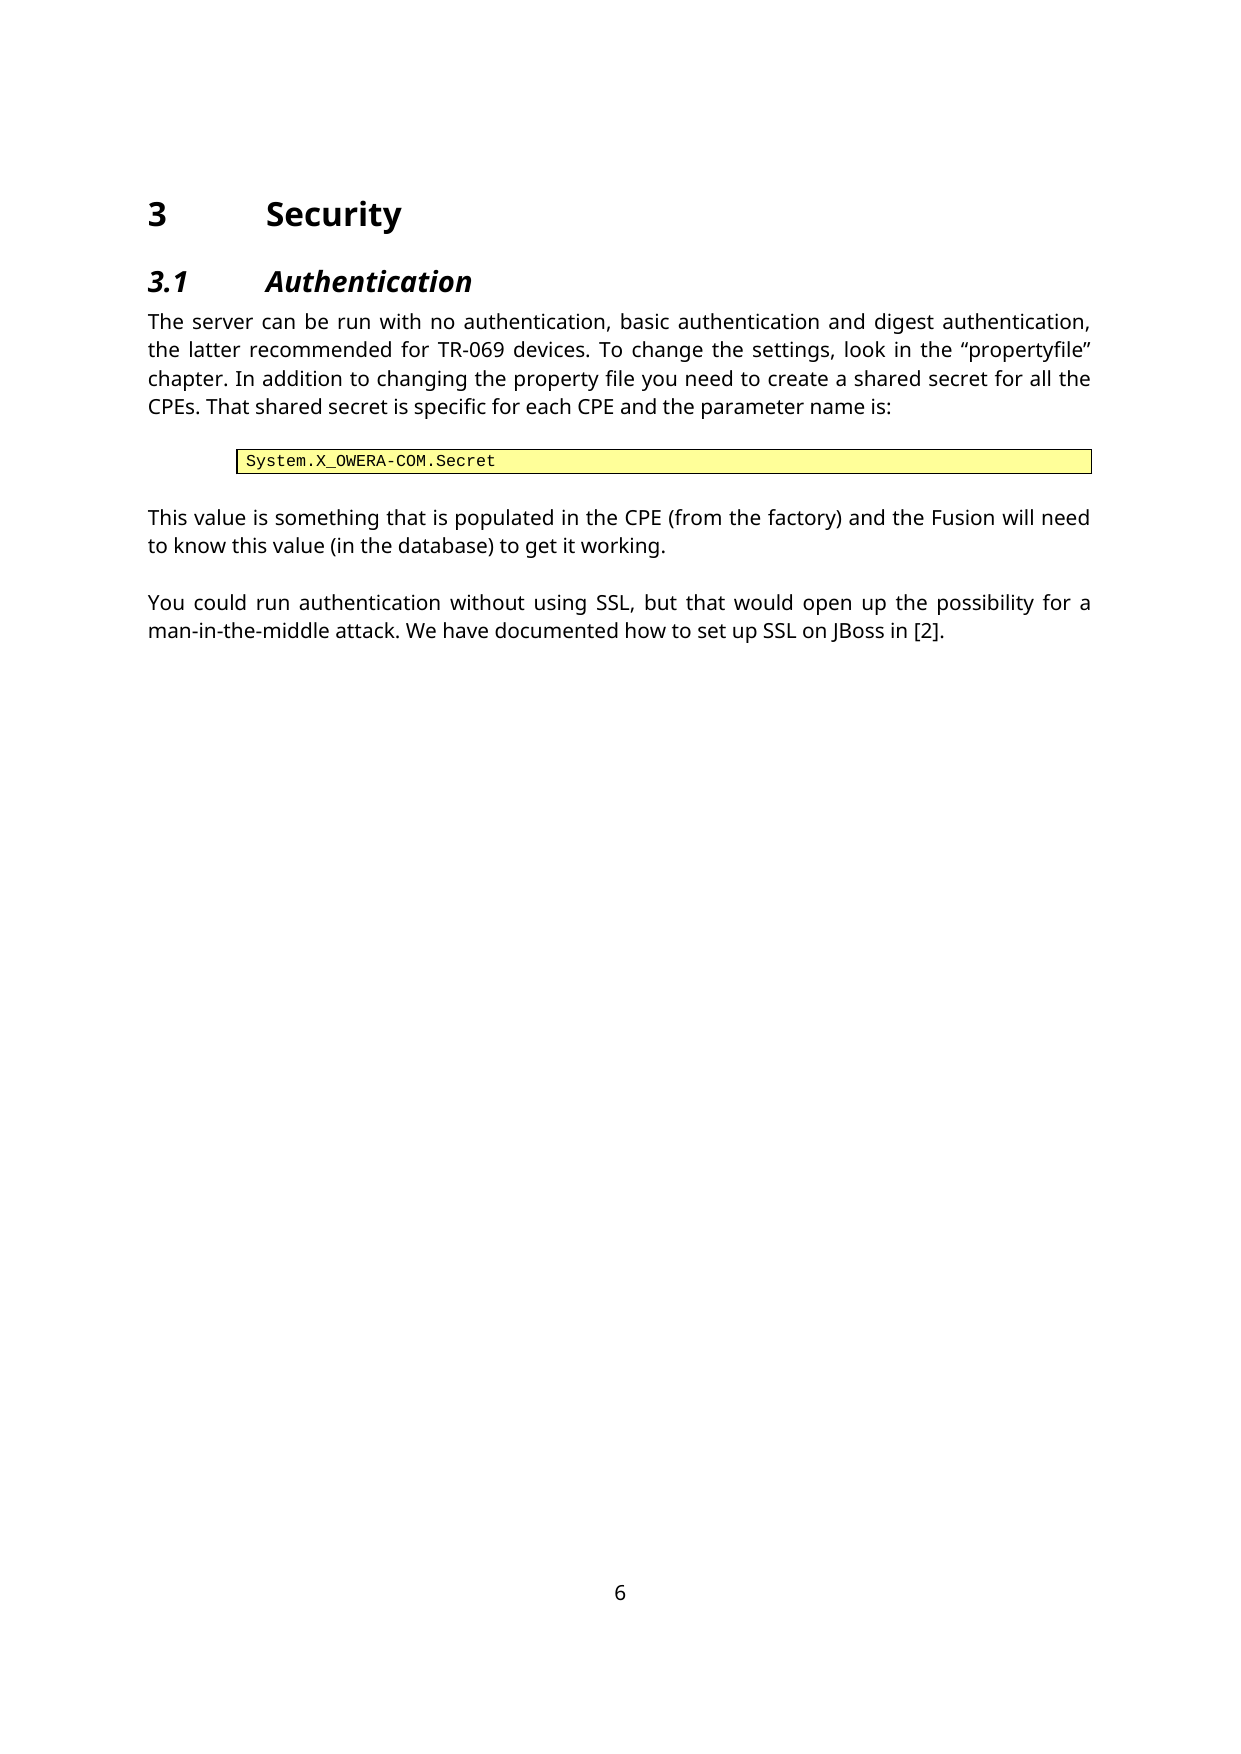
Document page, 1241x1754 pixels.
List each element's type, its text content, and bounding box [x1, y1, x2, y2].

subtitle Authentication [148, 261, 1092, 301]
text The server can be run with no authentication, basic authentication and digest authentication, the latter recommended for TR-069 devices. To change the settings, look in the “propertyfile” chapter. In addition to changing the property file you need to create a shared secret for all the CPEs. That shared secret is specific for each CPE and the parameter name is: [148, 307, 1092, 421]
text System.X_OWERA-COM.Secret [238, 450, 1091, 473]
subtitle Security [148, 191, 1092, 236]
text This value is something that is populated in the CPE (from the factory) and the Fusion will need to know this value (in the database) to get it working. [148, 503, 1092, 560]
text You could run authentication without using SSL, but that would open up the possibility for a man-in-the-middle attack. We have documented how to set up SSL on JBoss in [2]. [148, 588, 1092, 645]
